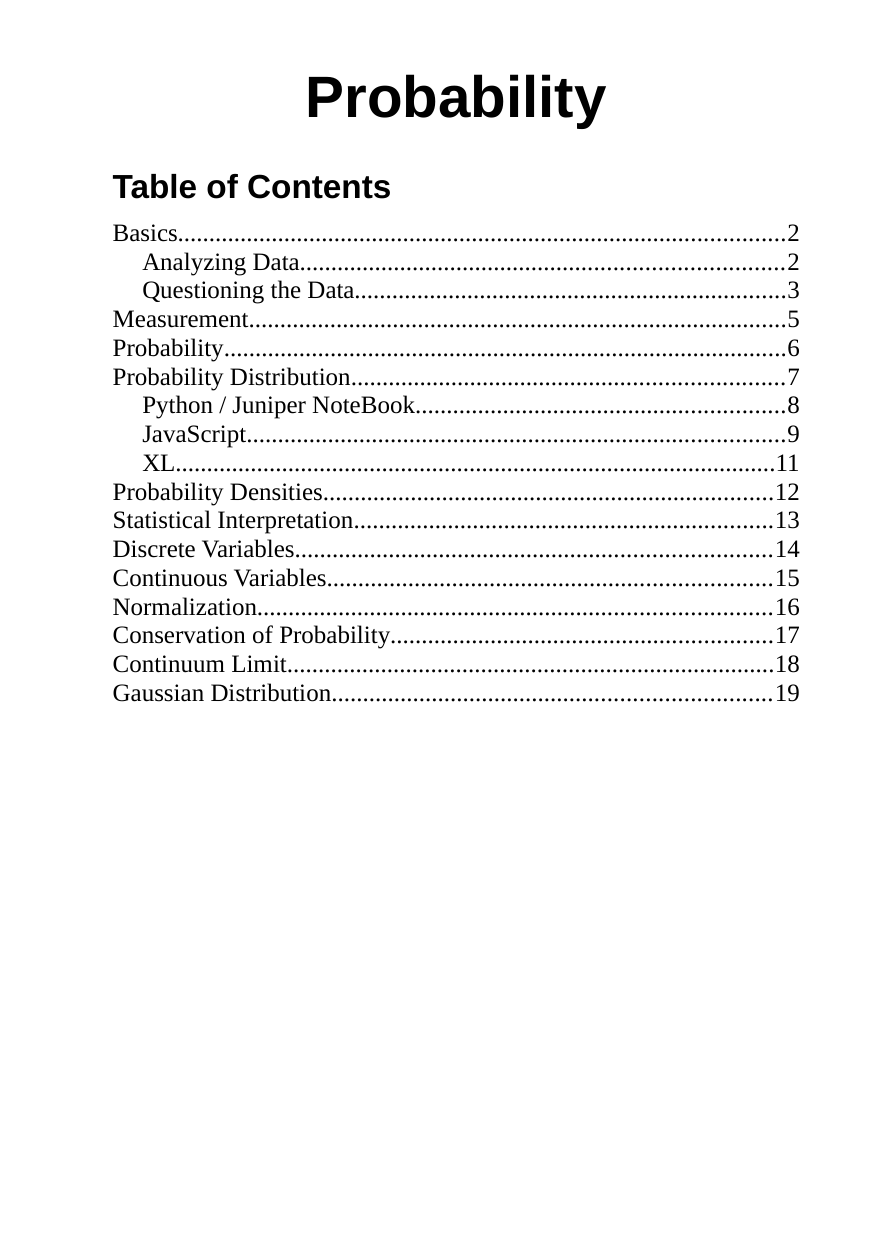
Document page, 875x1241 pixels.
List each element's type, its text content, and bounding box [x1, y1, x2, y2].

text Gaussian Distribution 19 [112, 678, 799, 707]
text Python / Juniper NoteBook 8 [142, 391, 799, 419]
text Probability Densities 12 [112, 477, 799, 506]
text Probability 6 [112, 333, 799, 362]
text Basics 2 [112, 218, 799, 247]
text Probability Distribution 7 [112, 362, 799, 391]
text Statistical Interpretation 13 [112, 506, 799, 534]
title Probability [112, 62, 799, 129]
text Normalization 16 [112, 592, 799, 621]
text XL 11 [142, 448, 799, 477]
text JavaScript 9 [142, 419, 799, 448]
text Measurement 5 [112, 304, 799, 333]
text Questioning the Data 3 [142, 276, 799, 304]
text Analyzing Data 2 [142, 247, 799, 276]
text Continuous Variables 15 [112, 563, 799, 592]
text Conservation of Probability 17 [112, 621, 799, 649]
text Discrete Variables 14 [112, 534, 799, 563]
text Continuum Limit 18 [112, 649, 799, 678]
subtitle Table of Contents [112, 167, 799, 206]
